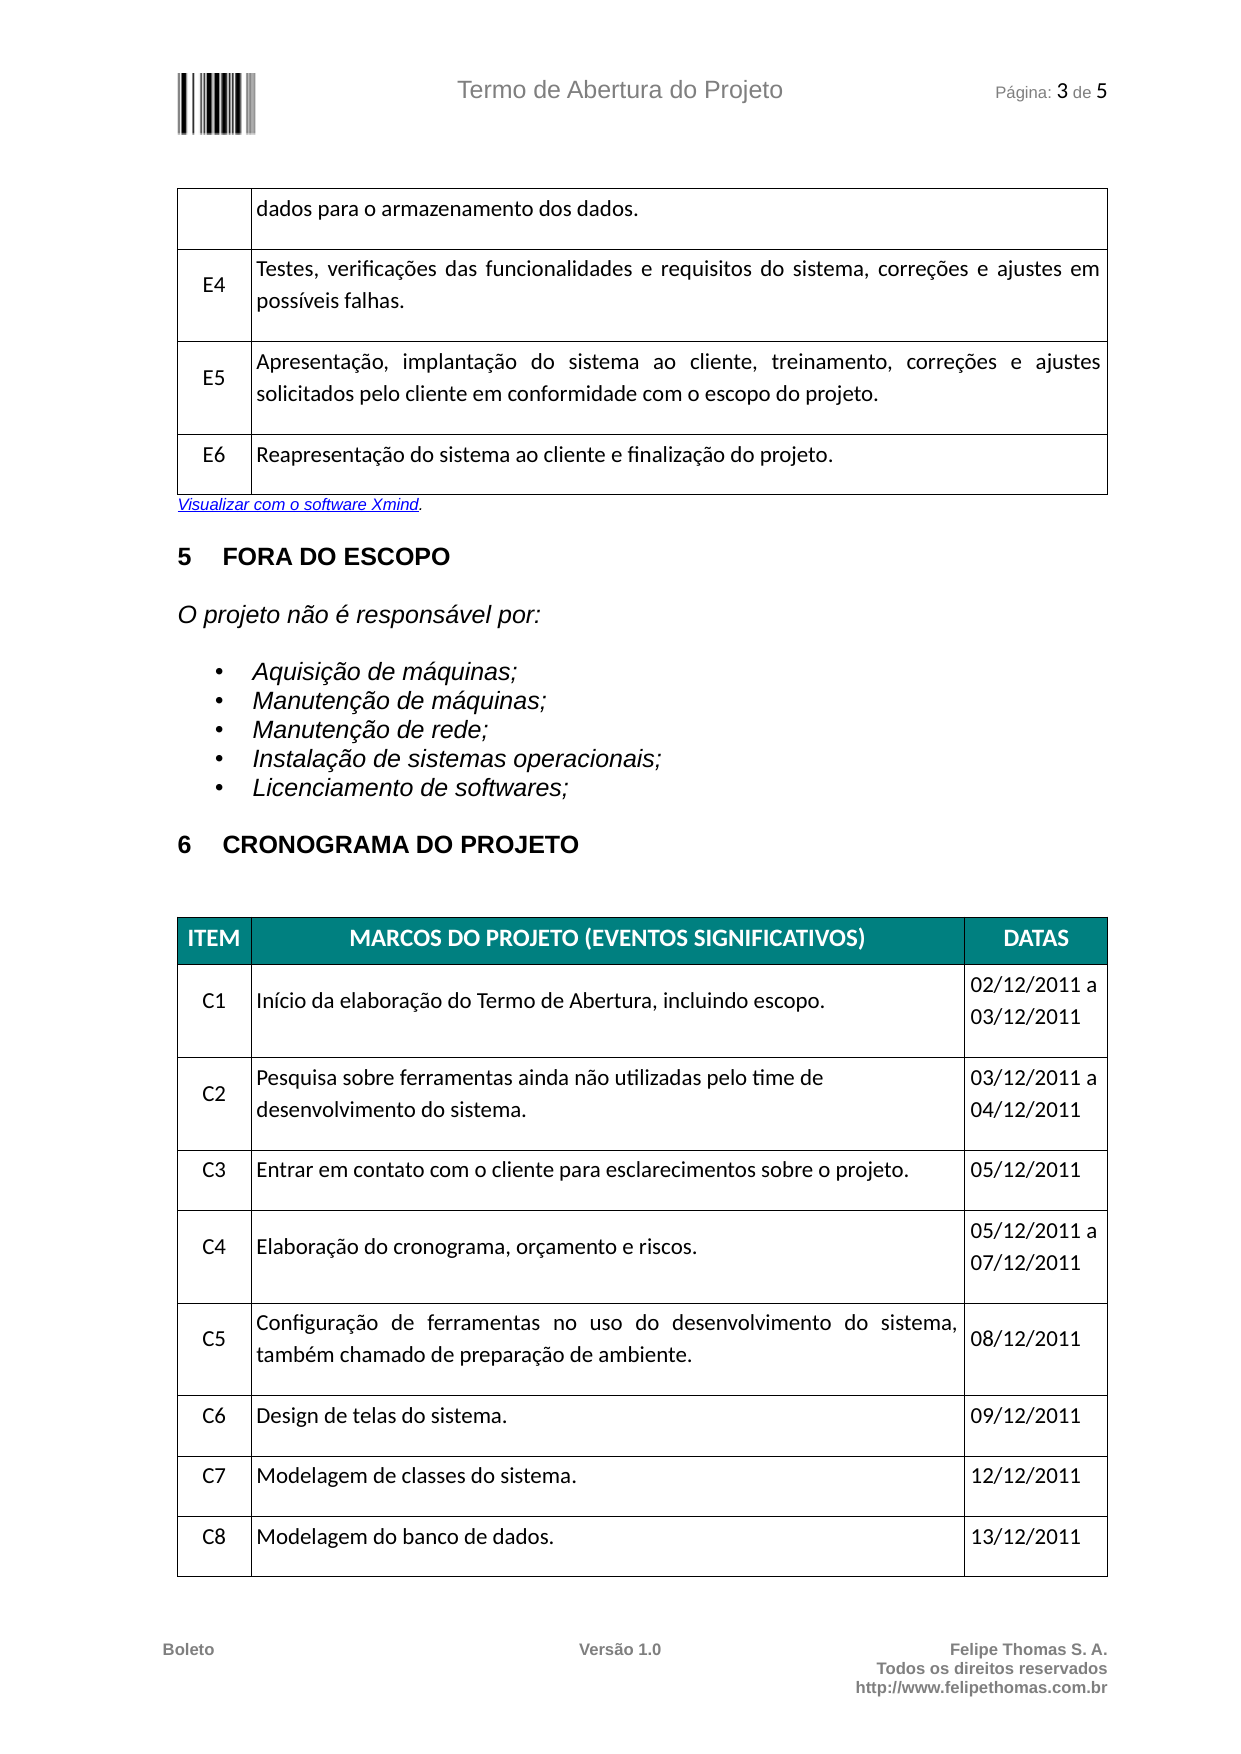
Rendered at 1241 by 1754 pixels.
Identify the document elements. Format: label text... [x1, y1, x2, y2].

table_cell Pesquisa sobre ferramentas ainda não utilizadas pelo time de desenvolvimento do sistema. [252, 1058, 964, 1149]
table_cell E5 [178, 342, 251, 434]
table_cell E4 [178, 250, 251, 341]
table_cell 13/12/2011 [965, 1517, 1107, 1576]
subtitle CRONOGRAMA DO PROJETO [177, 830, 1107, 859]
list Manutenção de rede; [215, 715, 1107, 744]
table_cell C1 [178, 965, 251, 1057]
text Visualizar com o software Xmind. [177, 495, 1108, 513]
table_cell C3 [178, 1151, 251, 1210]
picture [177, 73, 256, 135]
table_cell [178, 189, 251, 249]
text O projeto não é responsável por: [177, 600, 1108, 628]
table_header DATAS [965, 918, 1107, 964]
table_cell 09/12/2011 [965, 1396, 1107, 1456]
table_cell dados para o armazenamento dos dados. [252, 189, 1107, 249]
table_cell E6 [178, 435, 251, 494]
list Manutenção de máquinas; [215, 686, 1107, 715]
list Licenciamento de softwares; [215, 773, 1107, 802]
table_cell 05/12/2011 a 07/12/2011 [965, 1211, 1107, 1303]
table_cell C6 [178, 1396, 251, 1456]
table_cell Elaboração do cronograma, orçamento e riscos. [252, 1211, 964, 1303]
table_cell Testes, verificações das funcionalidades e requisitos do sistema, correções e ajustes em possíveis falhas. [252, 250, 1107, 341]
table_cell C4 [178, 1211, 251, 1303]
table_cell 02/12/2011 a 03/12/2011 [965, 965, 1107, 1057]
table_cell Design de telas do sistema. [252, 1396, 964, 1456]
table_cell 12/12/2011 [965, 1457, 1107, 1516]
table_cell C5 [178, 1304, 251, 1395]
table_cell Apresentação, implantação do sistema ao cliente, treinamento, correções e ajustes solicitados pelo cliente em conformidade com o escopo do projeto. [252, 342, 1107, 434]
table_cell 08/12/2011 [965, 1304, 1107, 1395]
table_cell C2 [178, 1058, 251, 1149]
table_cell C8 [178, 1517, 251, 1576]
list Aquisição de máquinas; [215, 657, 1107, 686]
subtitle FORA DO ESCOPO [177, 542, 1107, 571]
table_header ITEM [178, 918, 251, 964]
table_cell Entrar em contato com o cliente para esclarecimentos sobre o projeto. [252, 1151, 964, 1210]
table_cell 05/12/2011 [965, 1151, 1107, 1210]
table_cell Início da elaboração do Termo de Abertura, incluindo escopo. [252, 965, 964, 1057]
table_cell Modelagem do banco de dados. [252, 1517, 964, 1576]
table_cell C7 [178, 1457, 251, 1516]
table_cell Modelagem de classes do sistema. [252, 1457, 964, 1516]
table_header MARCOS DO PROJETO (EVENTOS SIGNIFICATIVOS) [252, 918, 964, 964]
table_cell 03/12/2011 a 04/12/2011 [965, 1058, 1107, 1149]
list Instalação de sistemas operacionais; [215, 744, 1107, 773]
table_cell Configuração de ferramentas no uso do desenvolvimento do sistema, também chamado de preparação de ambiente. [252, 1304, 964, 1395]
table_cell Reapresentação do sistema ao cliente e finalização do projeto. [252, 435, 1107, 494]
